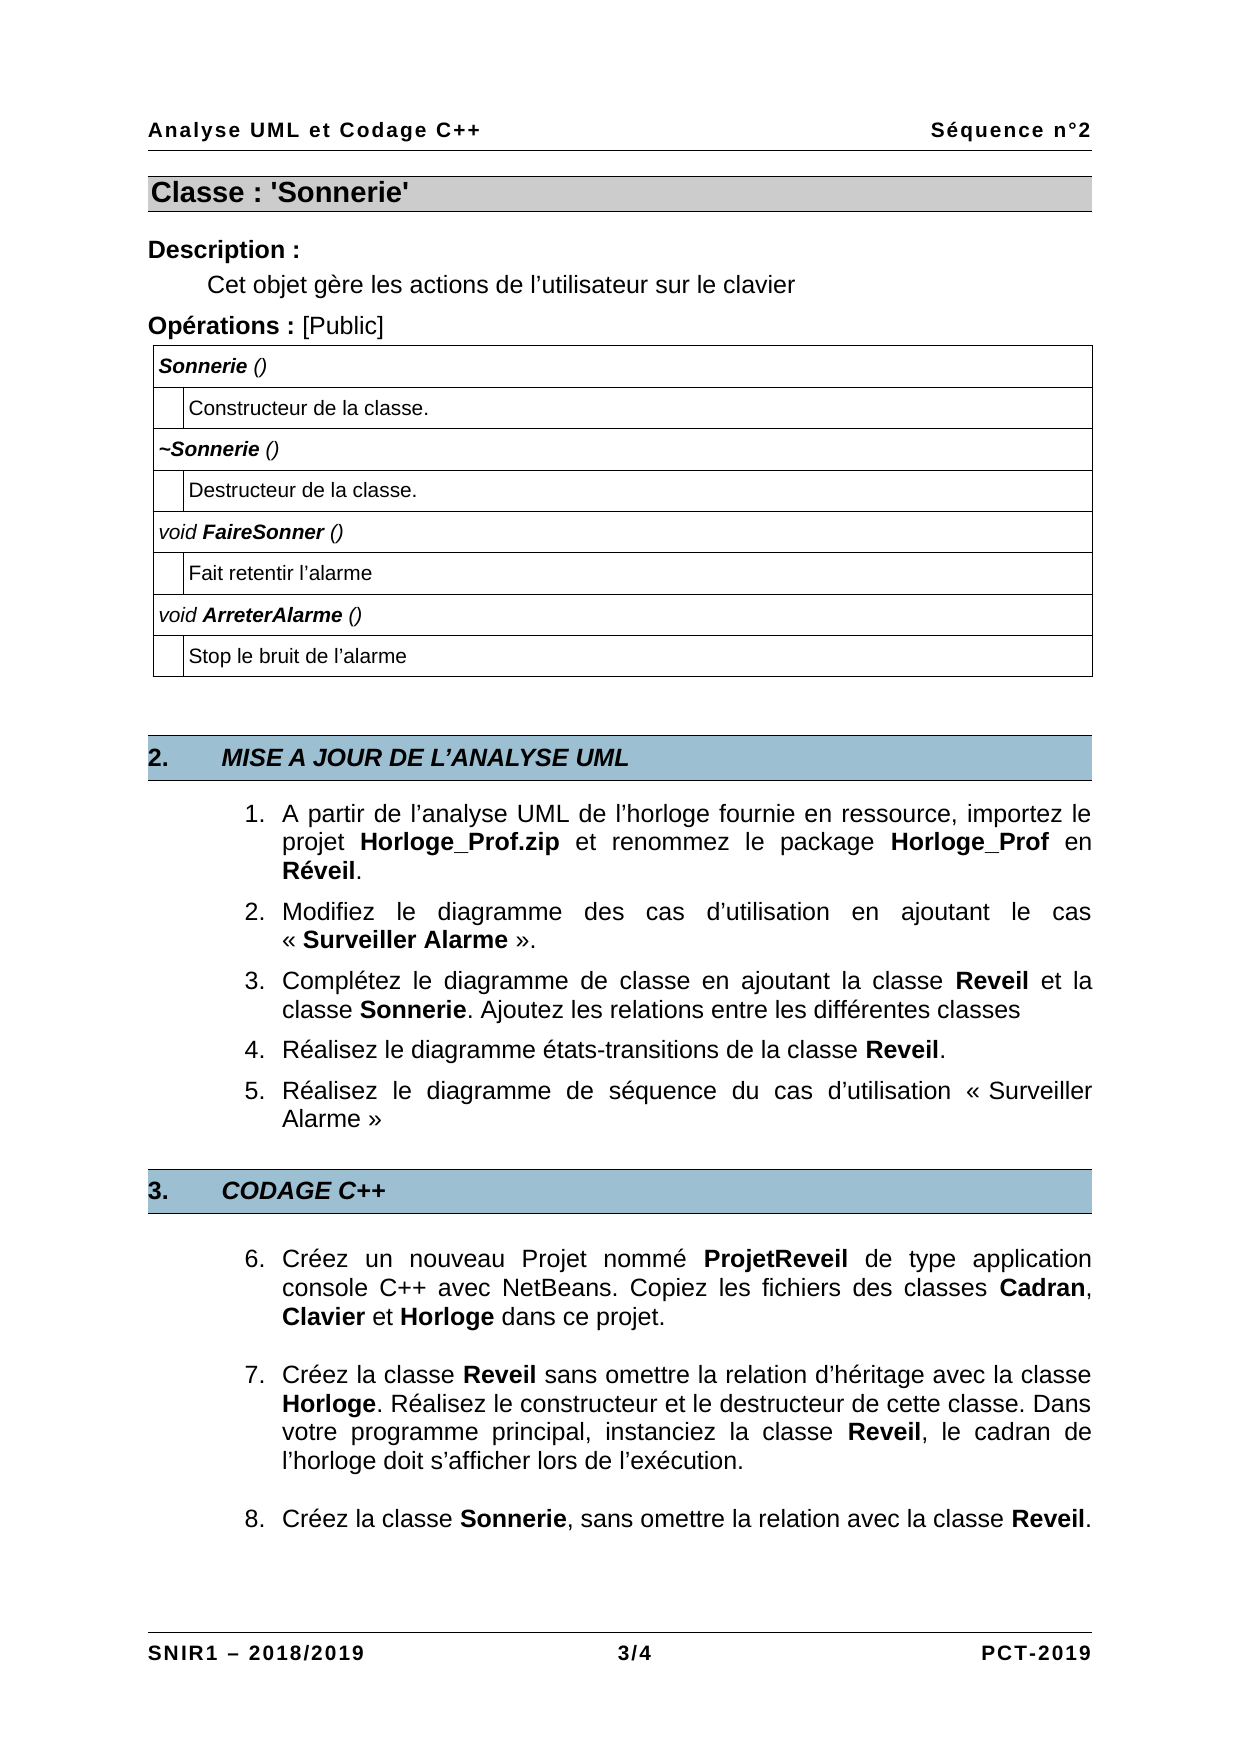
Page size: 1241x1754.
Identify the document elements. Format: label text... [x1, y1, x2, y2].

list Créez la classe Reveil sans omettre la relation d’héritage avec la classe Horloge. Réalisez le constructeur et le destructeur de cette classe. Dans votre programme principal, instanciez la classe Reveil, le cadran de l’horloge doit s’afficher lors de l’exécution. [244, 1360, 1092, 1475]
list Complétez le diagramme de classe en ajoutant la classe Reveil et la classe Sonnerie. Ajoutez les relations entre les différentes classes [244, 966, 1092, 1023]
table_cell Destructeur de la classe. [184, 471, 1092, 511]
table_cell Stop le bruit de l’alarme [184, 636, 1092, 676]
list Modifiez le diagramme des cas d’utilisation en ajoutant le cas « Surveiller Alarme ». [244, 897, 1092, 954]
table_cell [154, 388, 183, 428]
table_header void FaireSonner () [154, 512, 1092, 552]
title Opérations : [Public] [148, 311, 1092, 339]
list Créez la classe Sonnerie, sans omettre la relation avec la classe Reveil. [244, 1504, 1092, 1533]
list Créez un nouveau Projet nommé ProjetReveil de type application console C++ avec NetBeans. Copiez les fichiers des classes Cadran, Clavier et Horloge dans ce projet. [244, 1244, 1092, 1330]
subtitle Codage C++ [148, 1170, 1092, 1213]
table_cell [154, 471, 183, 511]
title Description : [148, 235, 1092, 264]
list Réalisez le diagramme états-transitions de la classe Reveil. [244, 1035, 1092, 1064]
list Réalisez le diagramme de séquence du cas d’utilisation « Surveiller Alarme » [244, 1076, 1092, 1133]
list A partir de l’analyse UML de l’horloge fournie en ressource, importez le projet Horloge_Prof.zip et renommez le package Horloge_Prof en Réveil. [244, 799, 1092, 885]
table_cell Fait retentir l’alarme [184, 553, 1092, 594]
subtitle Mise a jour de l’analyse UML [148, 736, 1092, 780]
table_header Sonnerie () [154, 346, 1092, 387]
table_cell void ArreterAlarme () [154, 595, 1092, 635]
table_cell Constructeur de la classe. [184, 388, 1092, 428]
table_cell [154, 636, 183, 676]
table_header ~Sonnerie () [154, 429, 1092, 469]
subtitle Classe : 'Sonnerie' [148, 177, 1092, 211]
text Cet objet gère les actions de l’utilisateur sur le clavier [207, 270, 1092, 299]
table_cell [154, 553, 183, 594]
